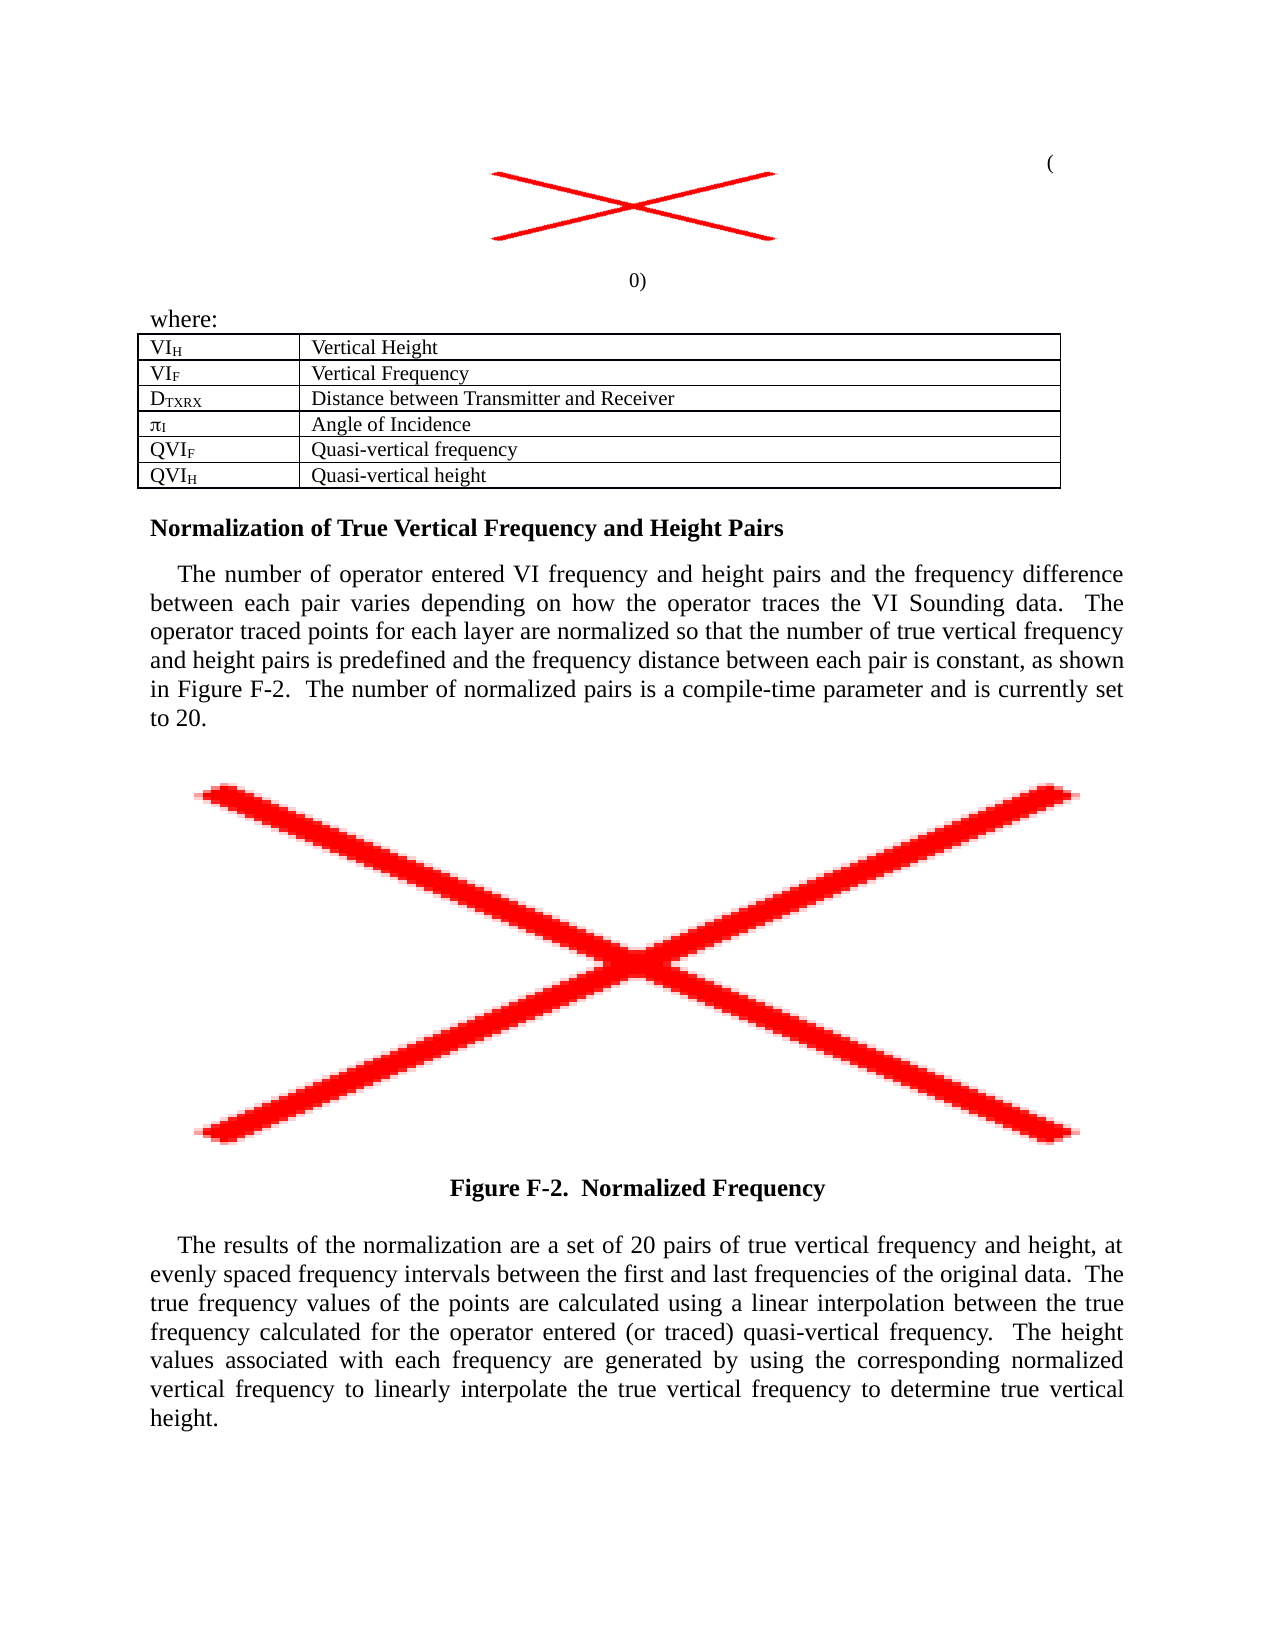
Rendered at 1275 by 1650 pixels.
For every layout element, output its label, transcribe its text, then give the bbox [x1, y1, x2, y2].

table_cell Angle of Incidence [300, 412, 1060, 436]
subtitle Normalization of True Vertical Frequency and Height Pairs [150, 513, 1125, 542]
table_header VIH [139, 335, 299, 359]
table_cell I [139, 412, 299, 436]
table_cell QVIF [139, 437, 299, 461]
text where: [150, 304, 1125, 333]
text ( [150, 150, 1125, 243]
table_cell Distance between Transmitter and Receiver [300, 386, 1060, 410]
table_cell Quasi-vertical height [300, 463, 1060, 487]
table_header Vertical Height [300, 335, 1060, 359]
table_cell Vertical Frequency [300, 361, 1060, 384]
table_cell DTXRX [139, 386, 299, 410]
table_cell QVIH [139, 463, 299, 487]
table_cell Quasi-vertical frequency [300, 437, 1060, 461]
text The number of operator entered VI frequency and height pairs and the frequency difference between each pair varies depending on how the operator traces the VI Sounding data. The operator traced points for each layer are normalized so that the number of true vertical frequency and height pairs is predefined and the frequency distance between each pair is constant, as shown in Figure F -2. The number of normalized pairs is a compile-time parameter and is currently set to 20. [150, 559, 1125, 731]
text Figure F‑2. Normalized Frequency [150, 1173, 1125, 1201]
text 0) [150, 268, 1125, 292]
text The results of the normalization are a set of 20 pairs of true vertical frequency and height, at evenly spaced frequency intervals between the first and last frequencies of the original data. The true frequency values of the points are calculated using a linear interpolation between the true frequency calculated for the operator entered (or traced) quasi-vertical frequency. The height values associated with each frequency are generated by using the corresponding normalized vertical frequency to linearly interpolate the true vertical frequency to determine true vertical height. [150, 1231, 1125, 1432]
table_cell VIF [139, 361, 299, 384]
